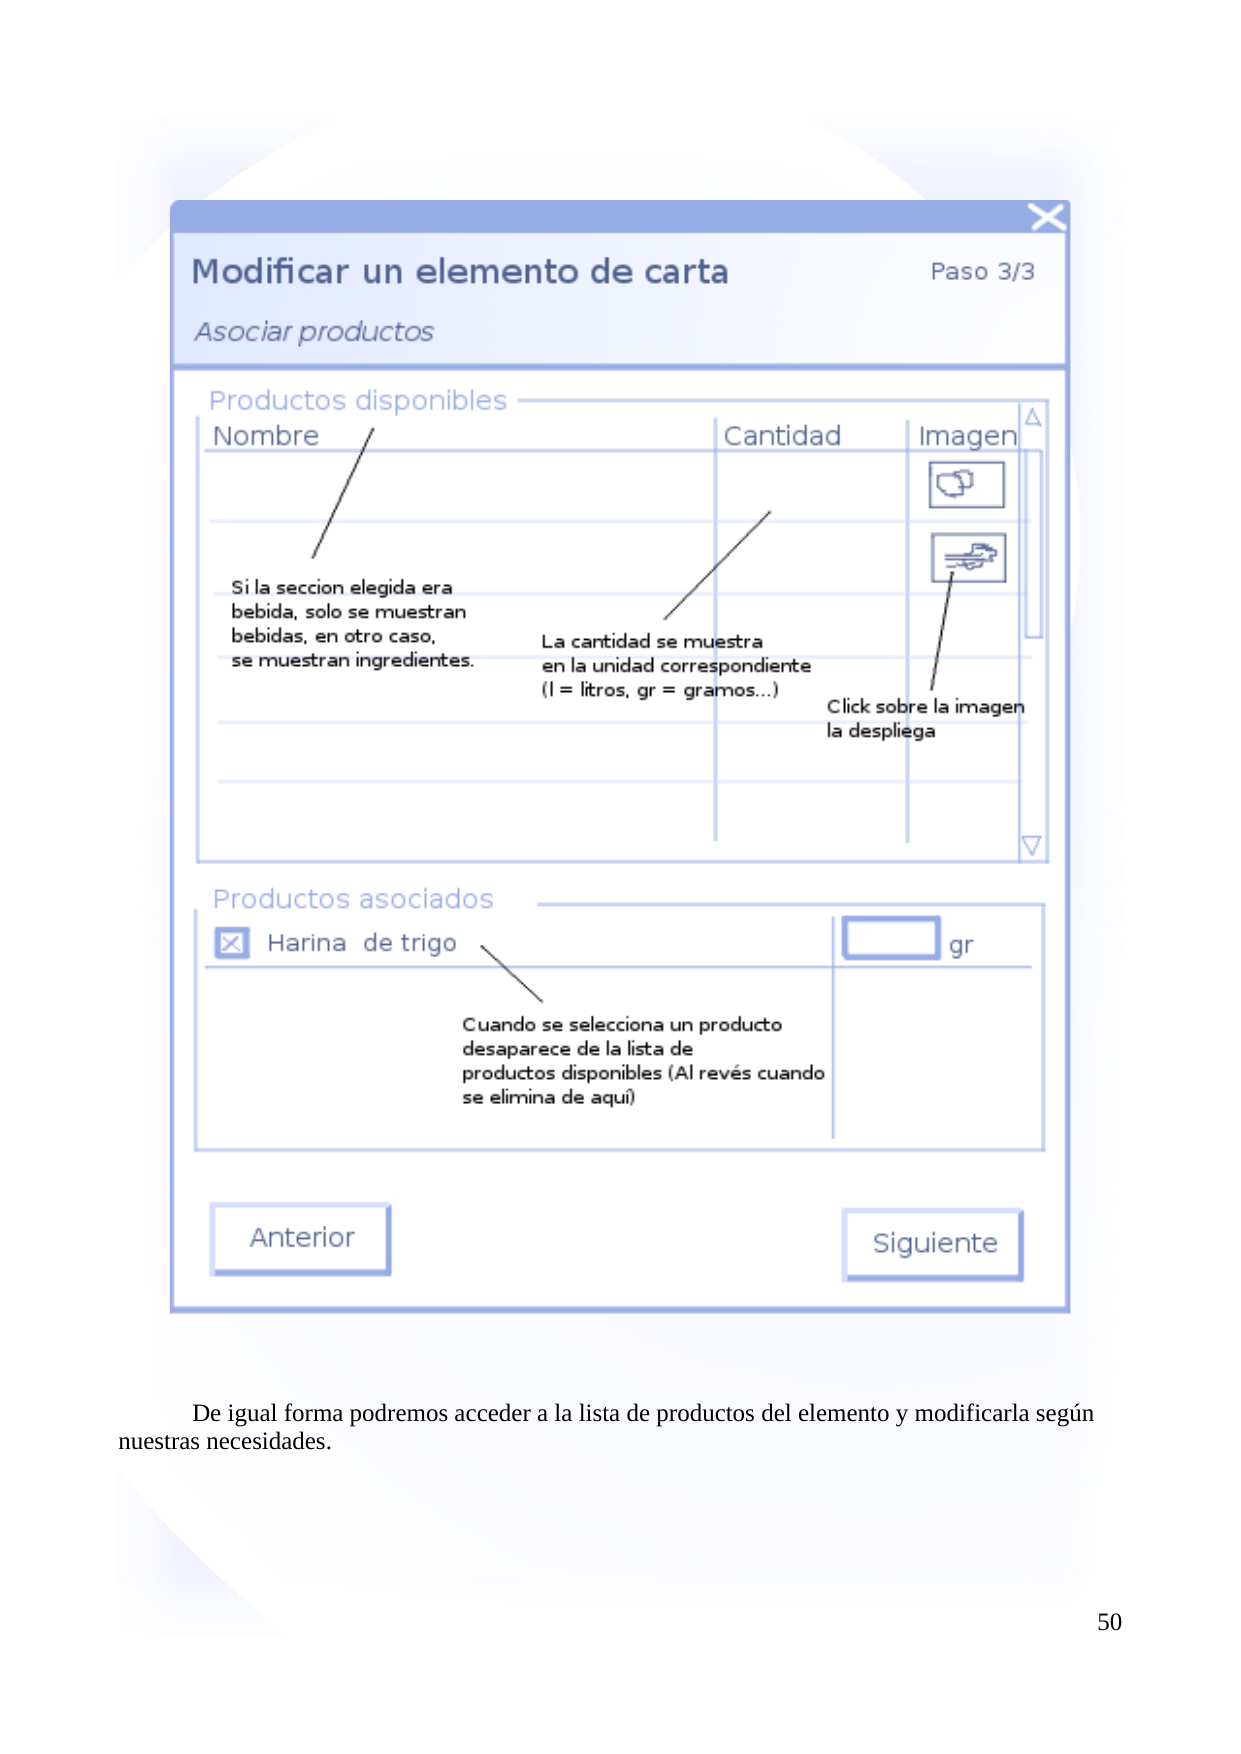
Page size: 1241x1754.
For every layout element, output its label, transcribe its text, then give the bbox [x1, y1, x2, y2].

picture [118, 1455, 1122, 1636]
text De igual forma podremos acceder a la lista de productos del elemento y modificarla según nuestras necesidades. [118, 1398, 1122, 1455]
picture [118, 118, 1122, 1398]
